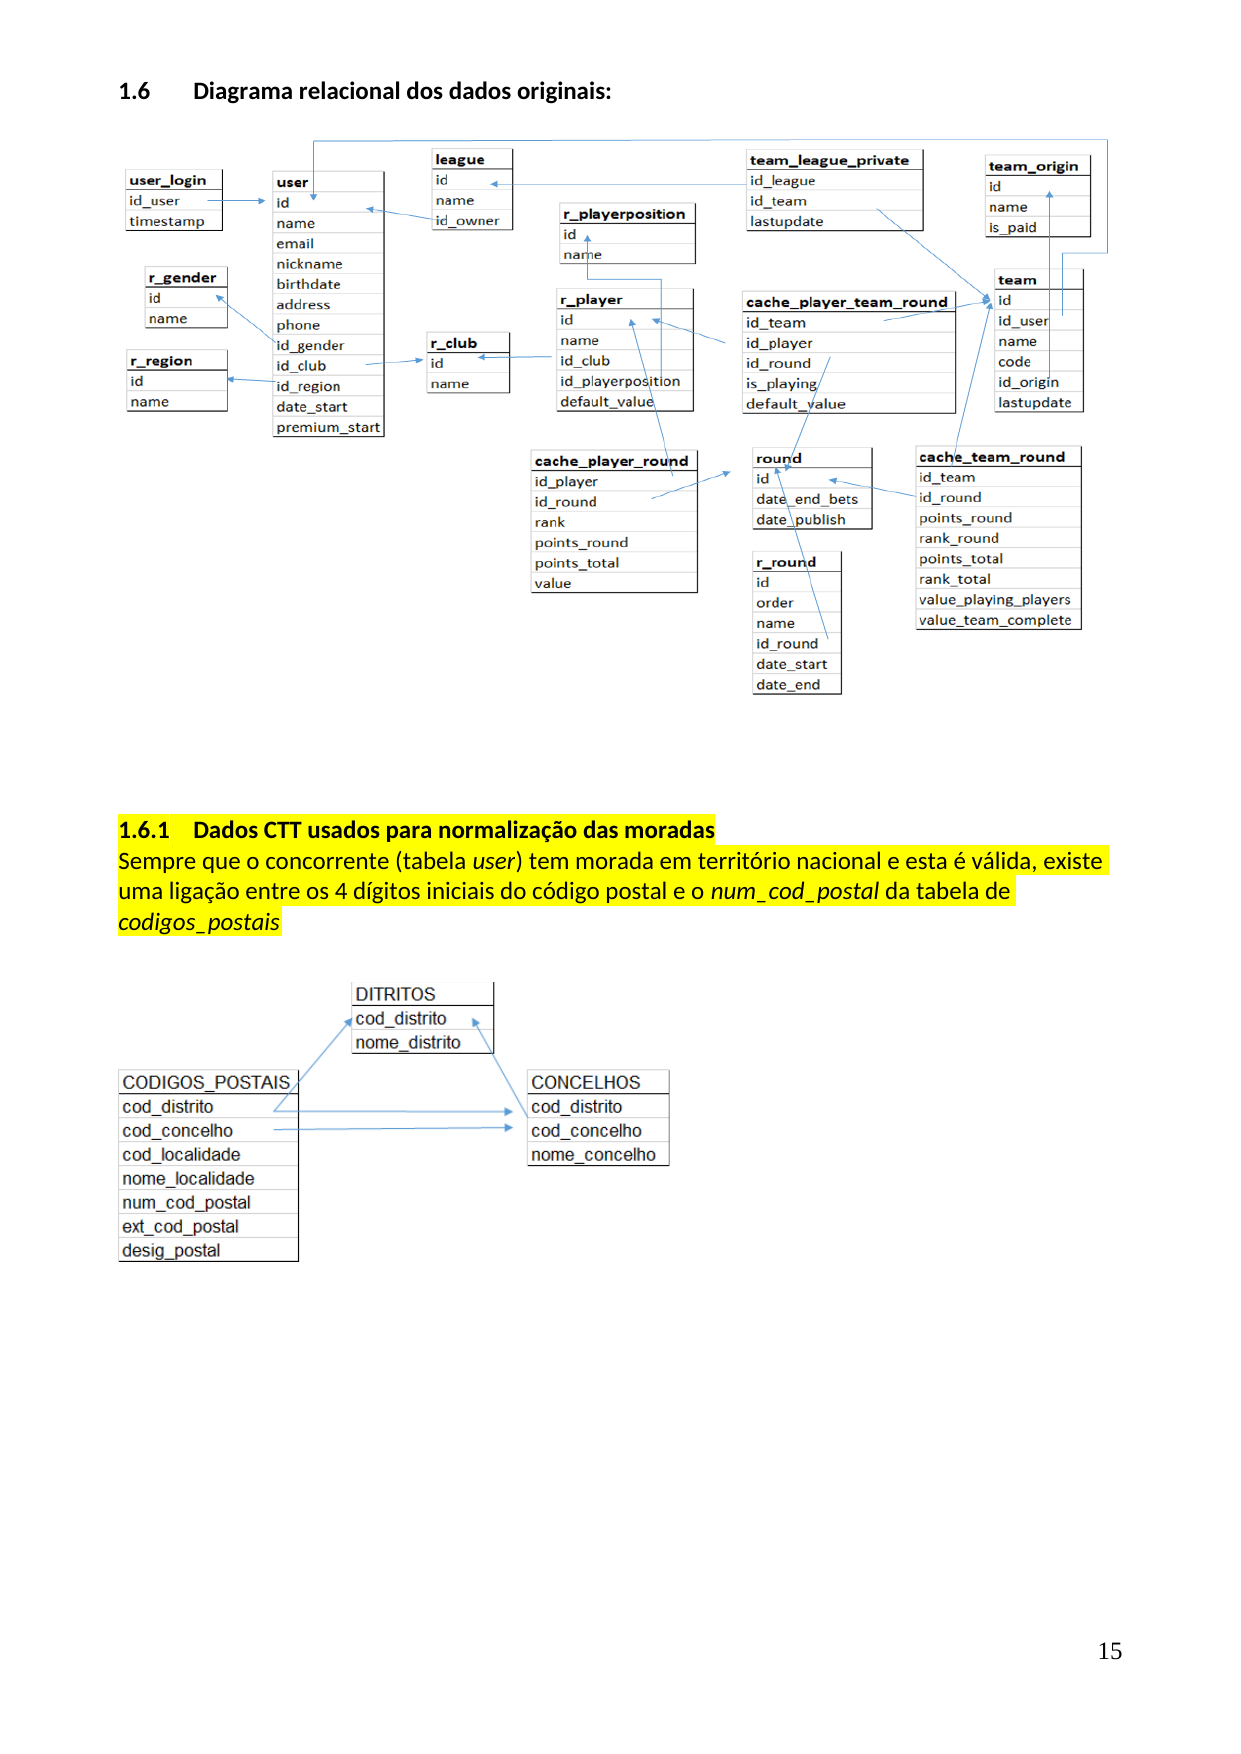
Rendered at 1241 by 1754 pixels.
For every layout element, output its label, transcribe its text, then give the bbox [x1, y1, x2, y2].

text 1.6.1 Dados CTT usados para normalização das moradas Sempre que o concorrente (tabela user) tem morada em território nacional e esta é válida, existe uma ligação entre os 4 dígitos iniciais do código postal e o num_cod_postal da tabela de codigos_postais [118, 814, 1122, 936]
text 1.6 Diagrama relacional dos dados originais: [118, 75, 1122, 106]
